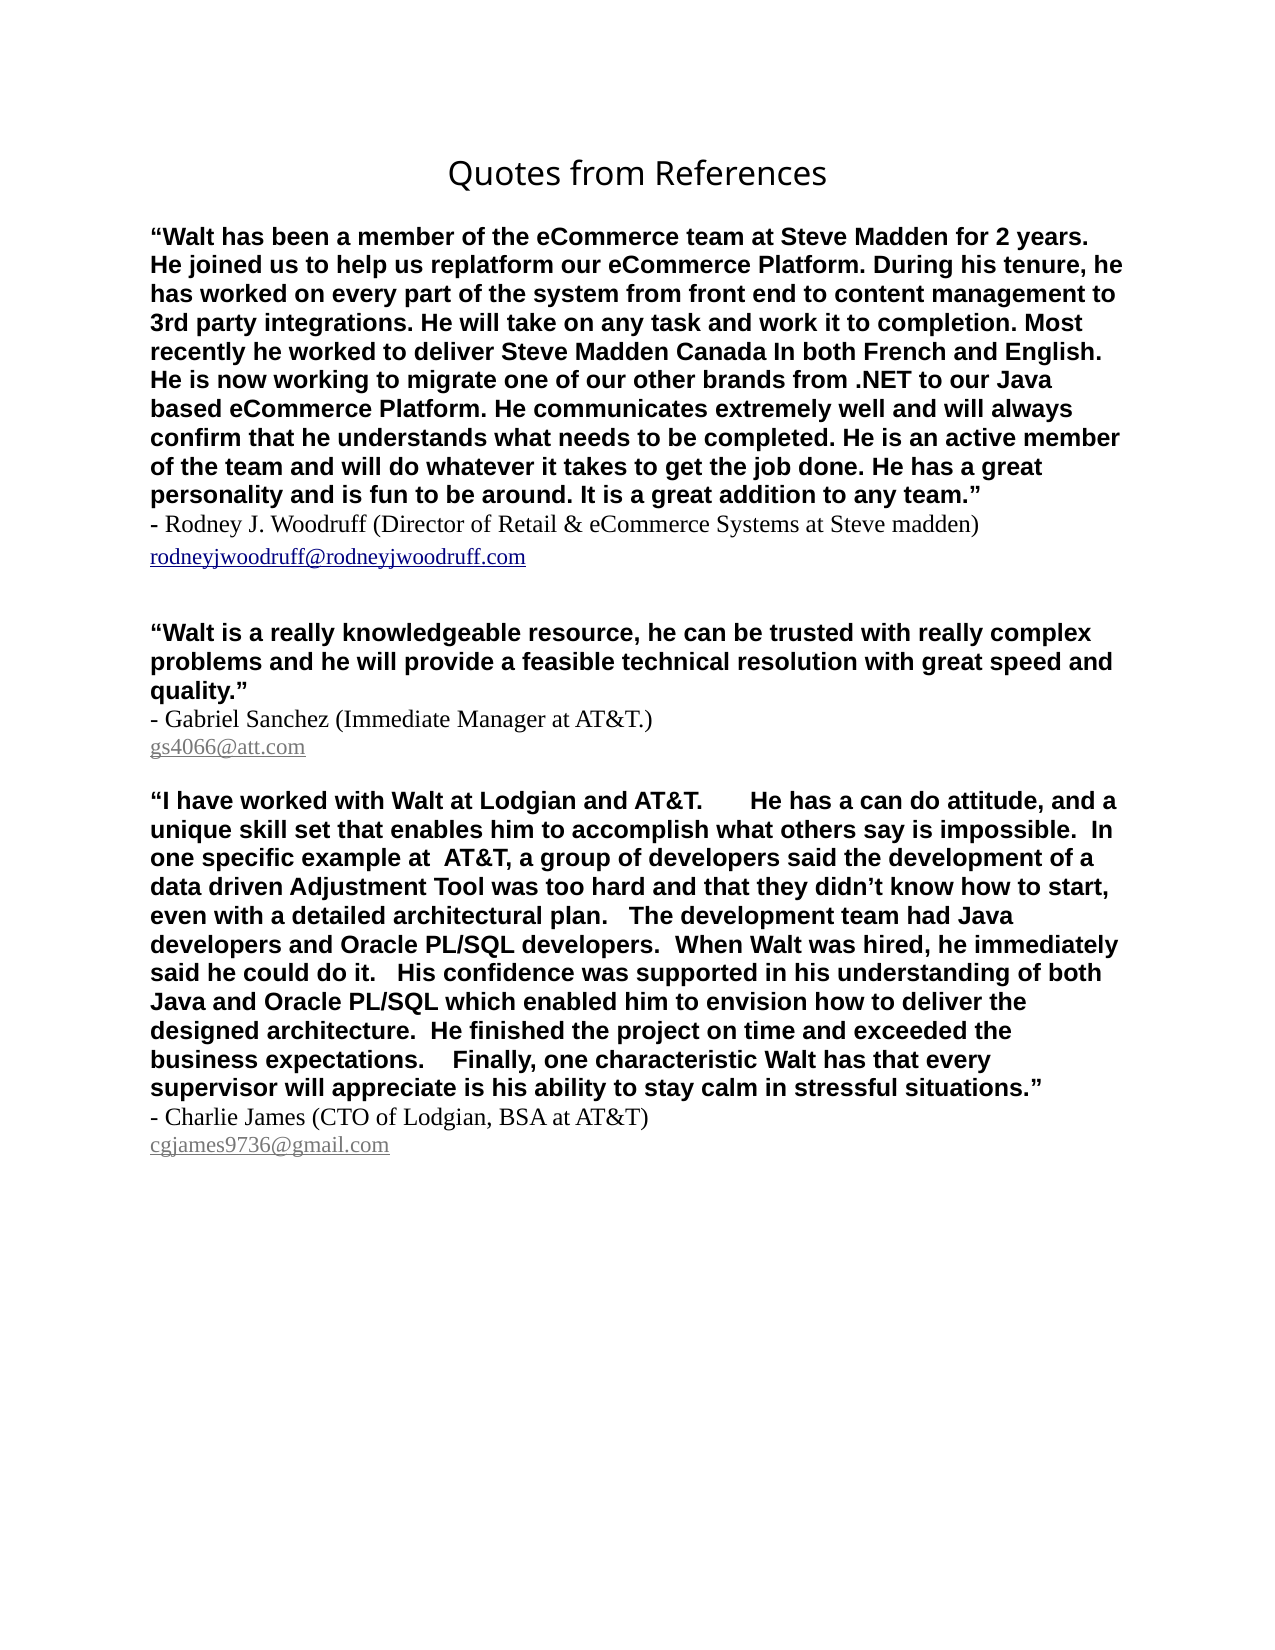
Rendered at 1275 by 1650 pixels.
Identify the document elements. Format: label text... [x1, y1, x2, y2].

text “I have worked with Walt at Lodgian and AT&T. He has a can do attitude, and a unique skill set that enables him to accomplish what others say is impossible. In one specific example at AT&T, a group of developers said the development of a data driven Adjustment Tool was too hard and that they didn’t know how to start, even with a detailed architectural plan. The development team had Java developers and Oracle PL/SQL developers. When Walt was hired, he immediately said he could do it. His confidence was supported in his understanding of both Java and Oracle PL/SQL which enabled him to envision how to deliver the designed architecture. He finished the project on time and exceeded the business expectations. Finally, one characteristic Walt has that every supervisor will appreciate is his ability to stay calm in stressful situations.” [150, 786, 1125, 1102]
text “Walt has been a member of the eCommerce team at Steve Madden for 2 years. He joined us to help us replatform our eCommerce Platform. During his tenure, he has worked on every part of the system from front end to content management to 3rd party integrations. He will take on any task and work it to completion. Most recently he worked to deliver Steve Madden Canada In both French and English. He is now working to migrate one of our other brands from .NET to our Java based eCommerce Platform. He communicates extremely well and will always confirm that he understands what needs to be completed. He is an active member of the team and will do whatever it takes to get the job done. He has a great personality and is fun to be around. It is a great addition to any team.” [150, 222, 1125, 509]
text gs4066@att.com [150, 733, 1125, 759]
text “Walt is a really knowledgeable resource, he can be trusted with really complex problems and he will provide a feasible technical resolution with great speed and quality.” [150, 618, 1125, 704]
text - Charlie James (CTO of Lodgian, BSA at AT&T) [150, 1102, 1125, 1131]
text cgjames9736@gmail.com [150, 1131, 1125, 1157]
subtitle Quotes from References [150, 150, 1125, 195]
text - Gabriel Sanchez (Immediate Manager at AT&T.) [150, 704, 1125, 733]
text - Rodney J. Woodruff (Director of Retail & eCommerce Systems at Steve madden) rodneyjwoodruff@rodneyjwoodruff.com [150, 509, 1125, 569]
